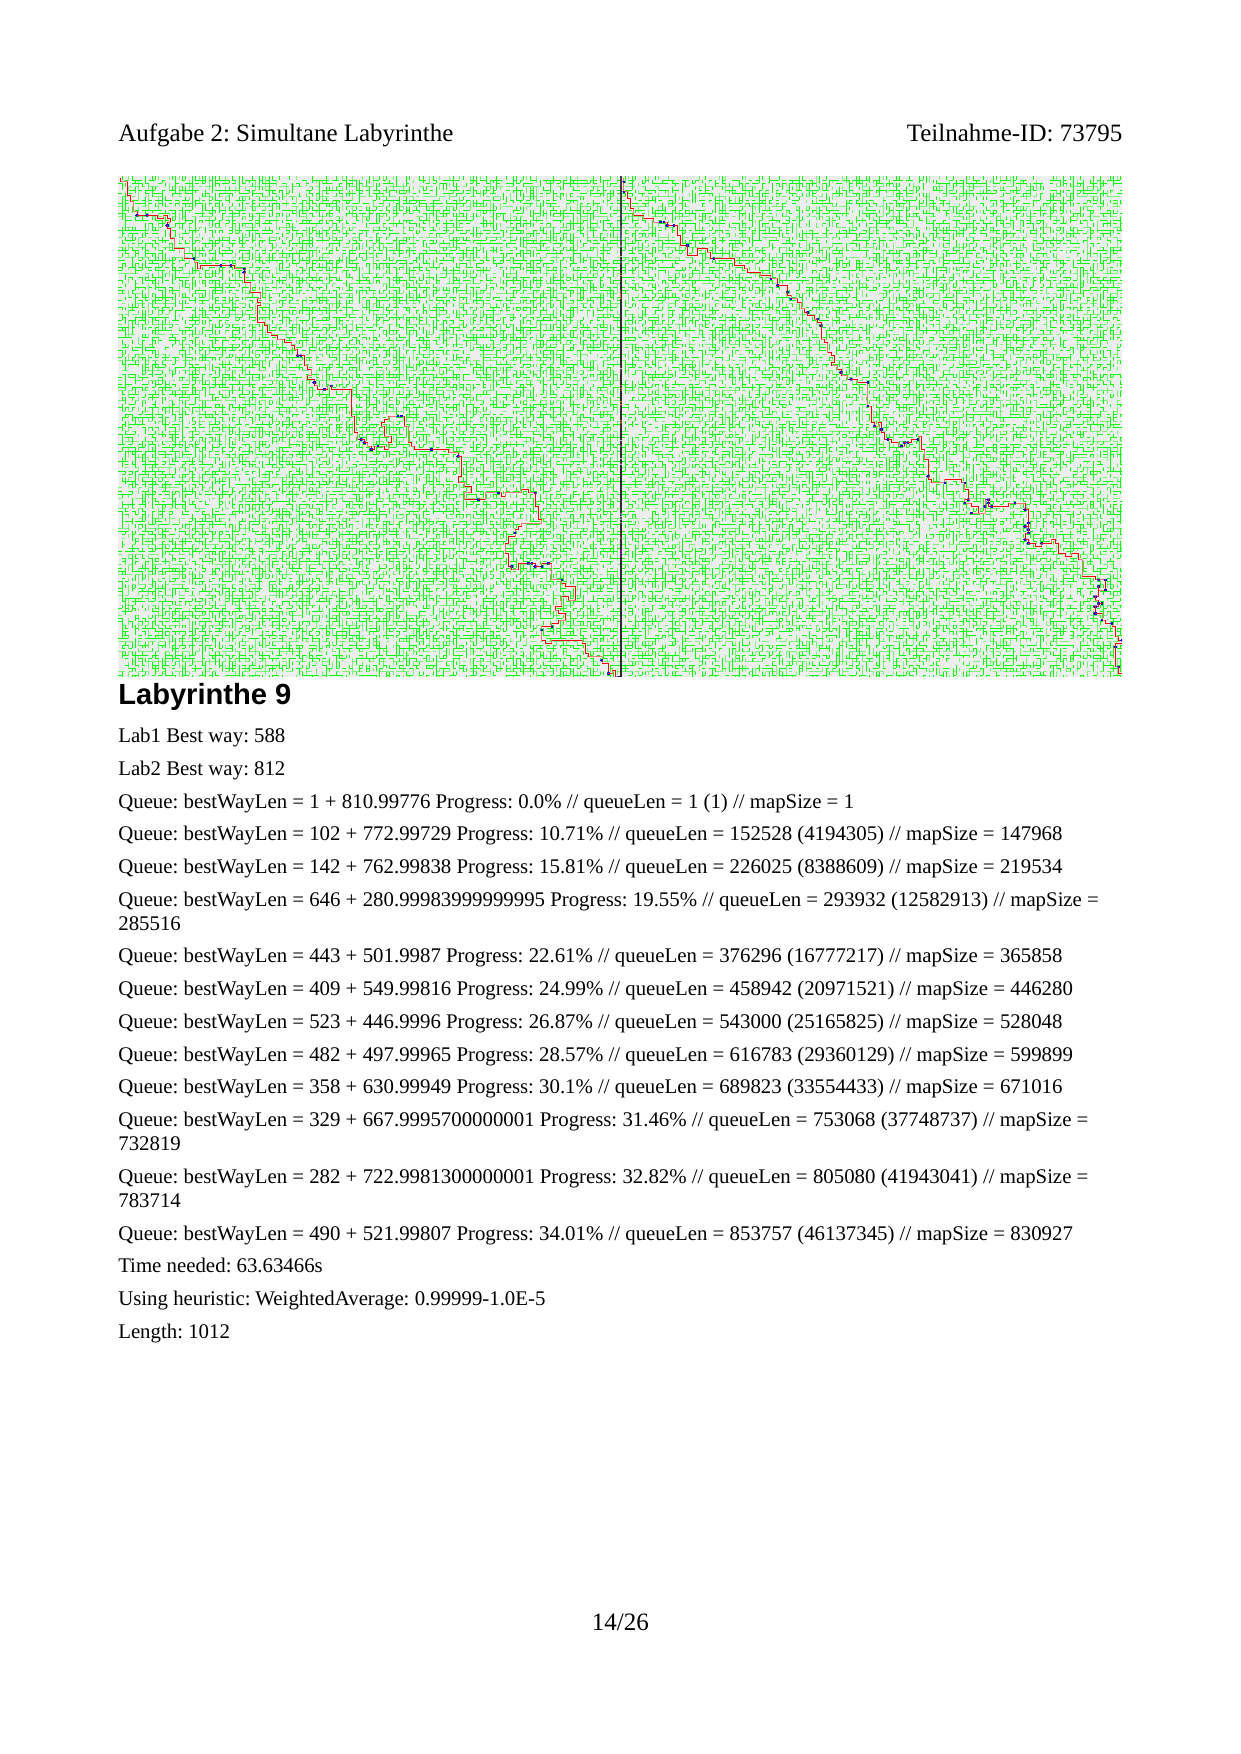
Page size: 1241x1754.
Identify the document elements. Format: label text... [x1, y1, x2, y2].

text Queue: bestWayLen = 282 + 722.9981300000001 Progress: 32.82% // queueLen = 805080 (41943041) // mapSize = 783714 [118, 1164, 1122, 1212]
text Time needed: 63.63466s [118, 1253, 1122, 1277]
text Lab2 Best way: 812 [118, 756, 1122, 780]
text Queue: bestWayLen = 490 + 521.99807 Progress: 34.01% // queueLen = 853757 (46137345) // mapSize = 830927 [118, 1221, 1122, 1244]
text Lab1 Best way: 588 [118, 723, 1122, 747]
text Queue: bestWayLen = 142 + 762.99838 Progress: 15.81% // queueLen = 226025 (8388609) // mapSize = 219534 [118, 854, 1122, 878]
text Queue: bestWayLen = 358 + 630.99949 Progress: 30.1% // queueLen = 689823 (33554433) // mapSize = 671016 [118, 1074, 1122, 1098]
text Using heuristic: WeightedAverage: 0.99999-1.0E-5 [118, 1286, 1122, 1310]
text Queue: bestWayLen = 523 + 446.9996 Progress: 26.87% // queueLen = 543000 (25165825) // mapSize = 528048 [118, 1009, 1122, 1033]
text Length: 1012 [118, 1319, 1122, 1343]
text Queue: bestWayLen = 646 + 280.99983999999995 Progress: 19.55% // queueLen = 293932 (12582913) // mapSize = 285516 [118, 887, 1122, 935]
text Queue: bestWayLen = 329 + 667.9995700000001 Progress: 31.46% // queueLen = 753068 (37748737) // mapSize = 732819 [118, 1107, 1122, 1155]
text Queue: bestWayLen = 443 + 501.9987 Progress: 22.61% // queueLen = 376296 (16777217) // mapSize = 365858 [118, 943, 1122, 967]
picture [118, 176, 1123, 677]
text Queue: bestWayLen = 409 + 549.99816 Progress: 24.99% // queueLen = 458942 (20971521) // mapSize = 446280 [118, 976, 1122, 1000]
subtitle Labyrinthe 9 [118, 677, 1122, 711]
text Queue: bestWayLen = 1 + 810.99776 Progress: 0.0% // queueLen = 1 (1) // mapSize = 1 [118, 788, 1122, 813]
text Queue: bestWayLen = 482 + 497.99965 Progress: 28.57% // queueLen = 616783 (29360129) // mapSize = 599899 [118, 1042, 1122, 1066]
text Queue: bestWayLen = 102 + 772.99729 Progress: 10.71% // queueLen = 152528 (4194305) // mapSize = 147968 [118, 821, 1122, 845]
